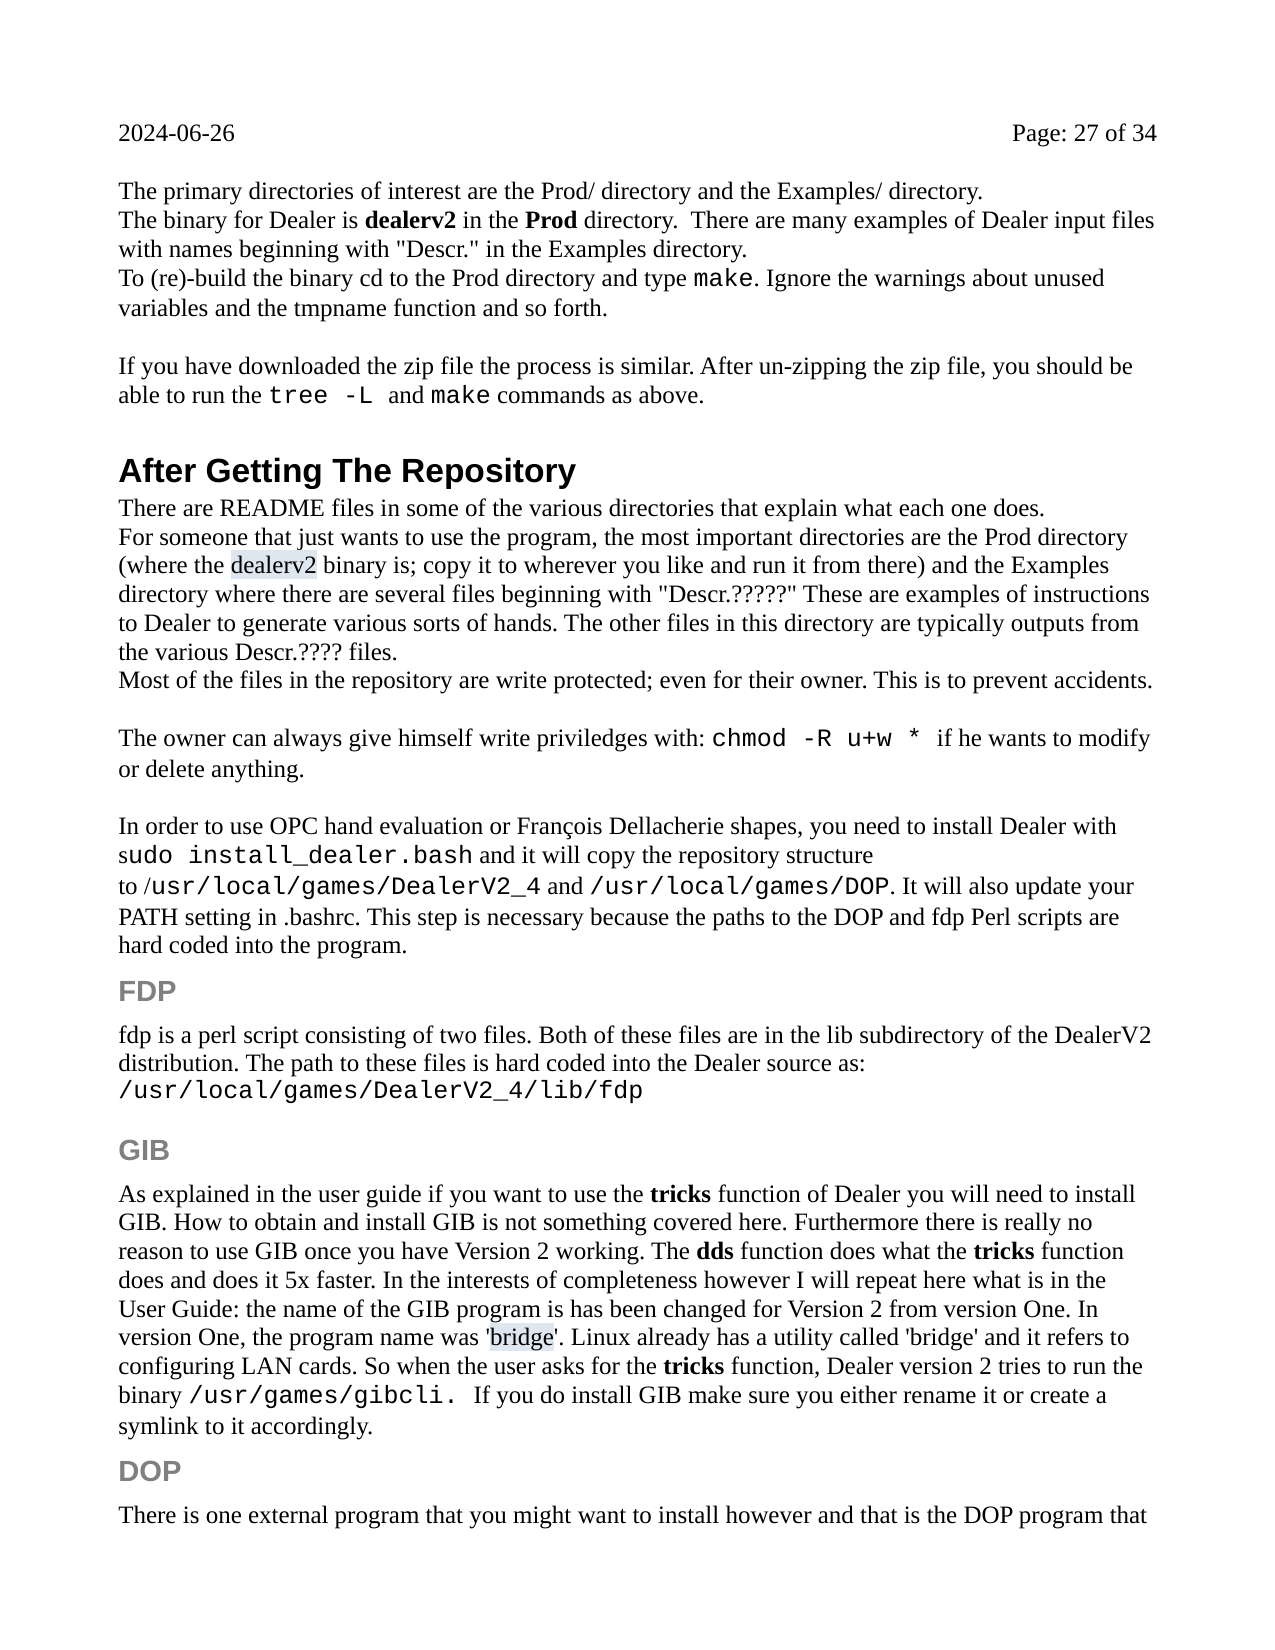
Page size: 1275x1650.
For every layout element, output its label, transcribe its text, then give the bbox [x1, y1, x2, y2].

text There is one external program that you might want to install however and that is the DOP program that [118, 1500, 1157, 1529]
text For someone that just wants to use the program, the most important directories are the Prod directory (where the dealerv2 binary is; copy it to wherever you like and run it from there) and the Examples directory where there are several files beginning with "Descr.?????" These are examples of instructions to Dealer to generate various sorts of hands. The other files in this directory are typically outputs from the various Descr.???? files. [118, 522, 1157, 665]
text In order to use OPC hand evaluation or François Dellacherie shapes, you need to install Dealer with sudo install_dealer.bash and it will copy the repository structure to /usr/local/games/DealerV2_4 and /usr/local/games/DOP. It will also update your PATH setting in .bashrc. This step is necessary because the paths to the DOP and fdp Perl scripts are hard coded into the program. [118, 811, 1157, 959]
text The primary directories of interest are the Prod/ directory and the Examples/ directory. [118, 176, 1157, 205]
text There are README files in some of the various directories that explain what each one does. [118, 493, 1157, 522]
text fdp is a perl script consisting of two files. Both of these files are in the lib subdirectory of the DealerV2 distribution. The path to these files is hard coded into the Dealer source as: /usr/local/games/DealerV2_4/lib/fdp [118, 1020, 1157, 1106]
subtitle FDP [118, 974, 1157, 1007]
text To (re)-build the binary cd to the Prod directory and type make. Ignore the warnings about unused variables and the tmpname function and so forth. [118, 263, 1157, 322]
text Most of the files in the repository are write protected; even for their owner. This is to prevent accidents. [118, 665, 1157, 694]
text If you have downloaded the zip file the process is similar. After un-zipping the zip file, you should be able to run the tree -L and make commands as above. [118, 351, 1157, 411]
subtitle DOP [118, 1454, 1157, 1488]
text The binary for Dealer is dealerv2 in the Prod directory. There are many examples of Dealer input files with names beginning with "Descr." in the Examples directory. [118, 205, 1157, 263]
text As explained in the user guide if you want to use the tricks function of Dealer you will need to install GIB. How to obtain and install GIB is not something covered here. Furthermore there is really no reason to use GIB once you have Version 2 working. The dds function does what the tricks function does and does it 5x faster. In the interests of completeness however I will repeat here what is in the User Guide: the name of the GIB program is has been changed for Version 2 from version One. In version One, the program name was 'bridge'. Linux already has a utility called 'bridge' and it refers to configuring LAN cards. So when the user asks for the tricks function, Dealer version 2 tries to run the binary /usr/games/gibcli. If you do install GIB make sure you either rename it or create a symlink to it accordingly. [118, 1179, 1157, 1439]
subtitle GIB [118, 1133, 1157, 1166]
subtitle After Getting The Repository [118, 451, 1157, 490]
text The owner can always give himself write priviledges with: chmod -R u+w * if he wants to modify or delete anything. [118, 723, 1157, 782]
